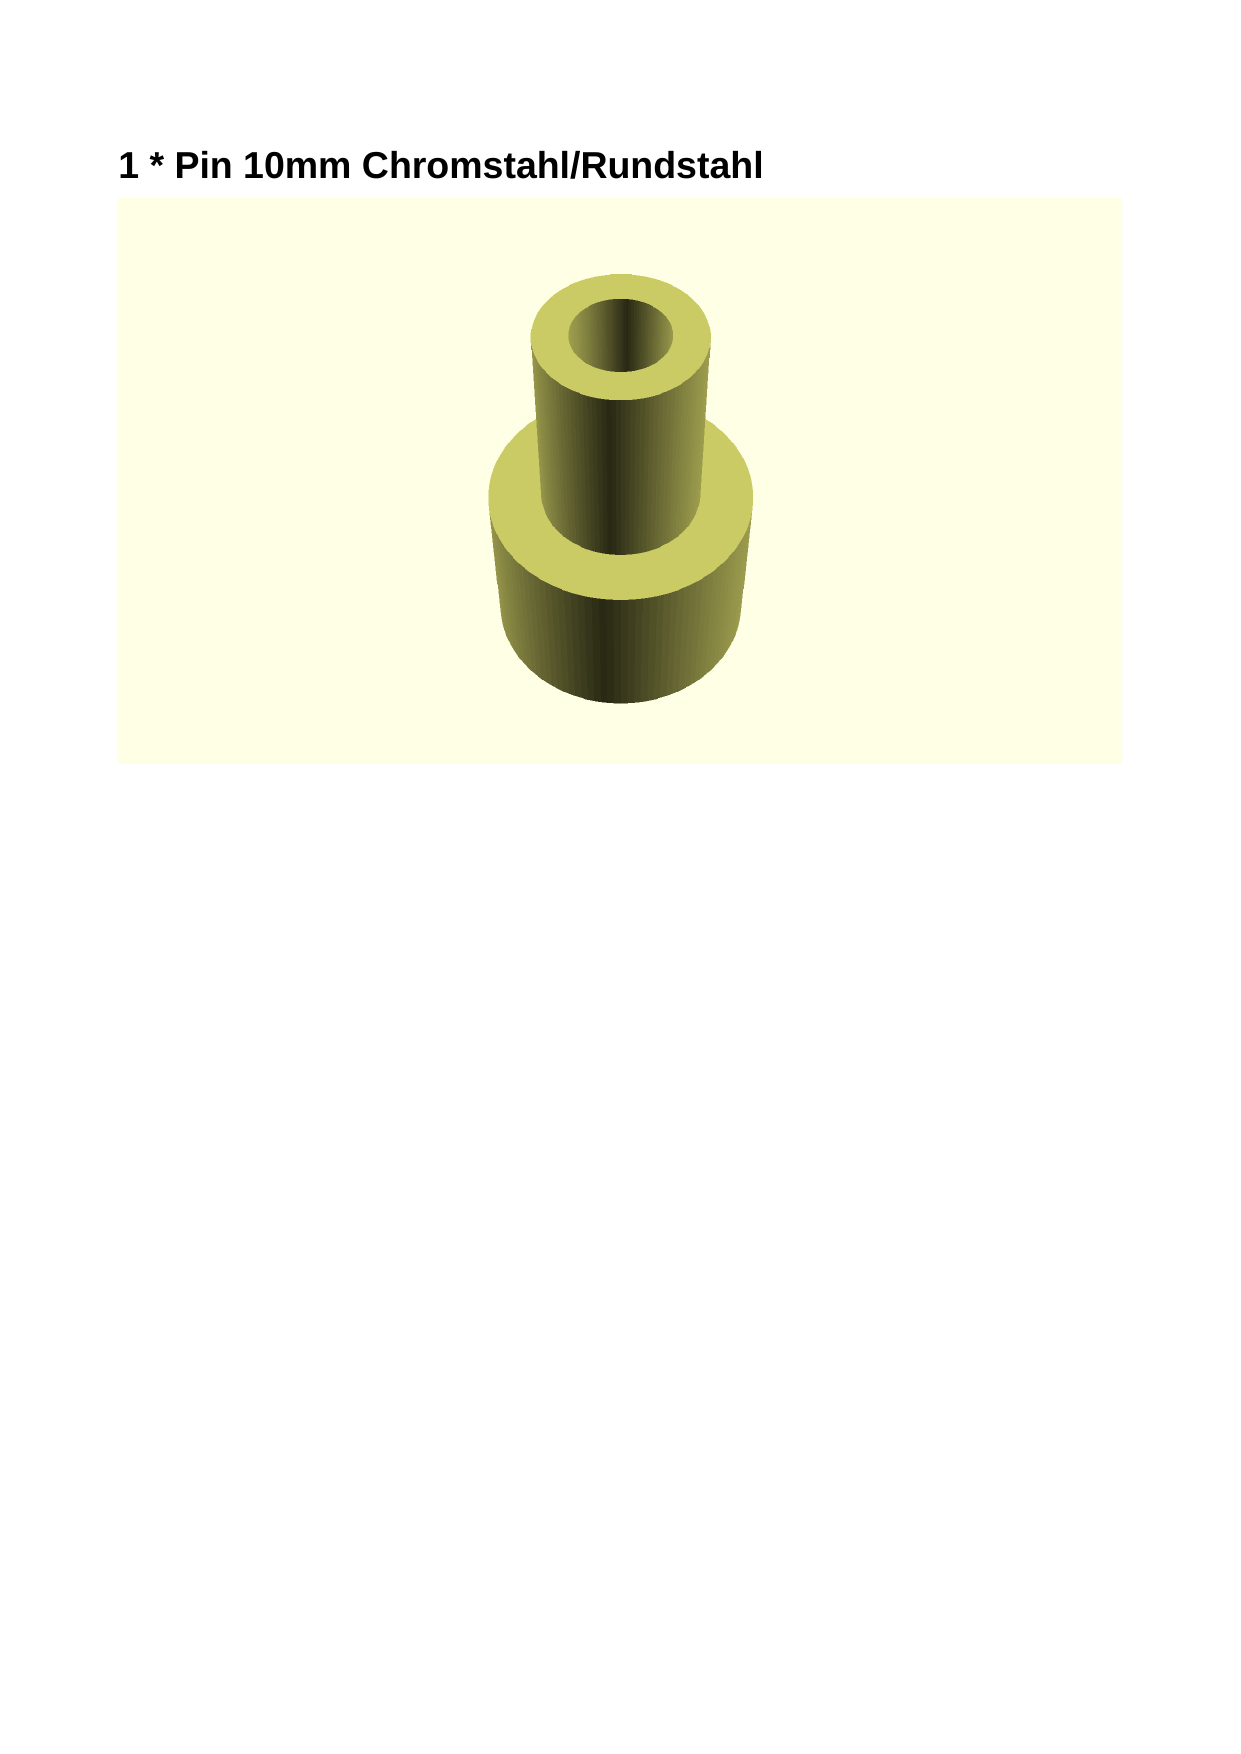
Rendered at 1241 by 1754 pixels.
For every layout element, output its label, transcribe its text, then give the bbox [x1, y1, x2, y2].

subtitle 1 * Pin 10mm Chromstahl/Rundstahl [118, 143, 1122, 186]
picture [118, 198, 1123, 764]
